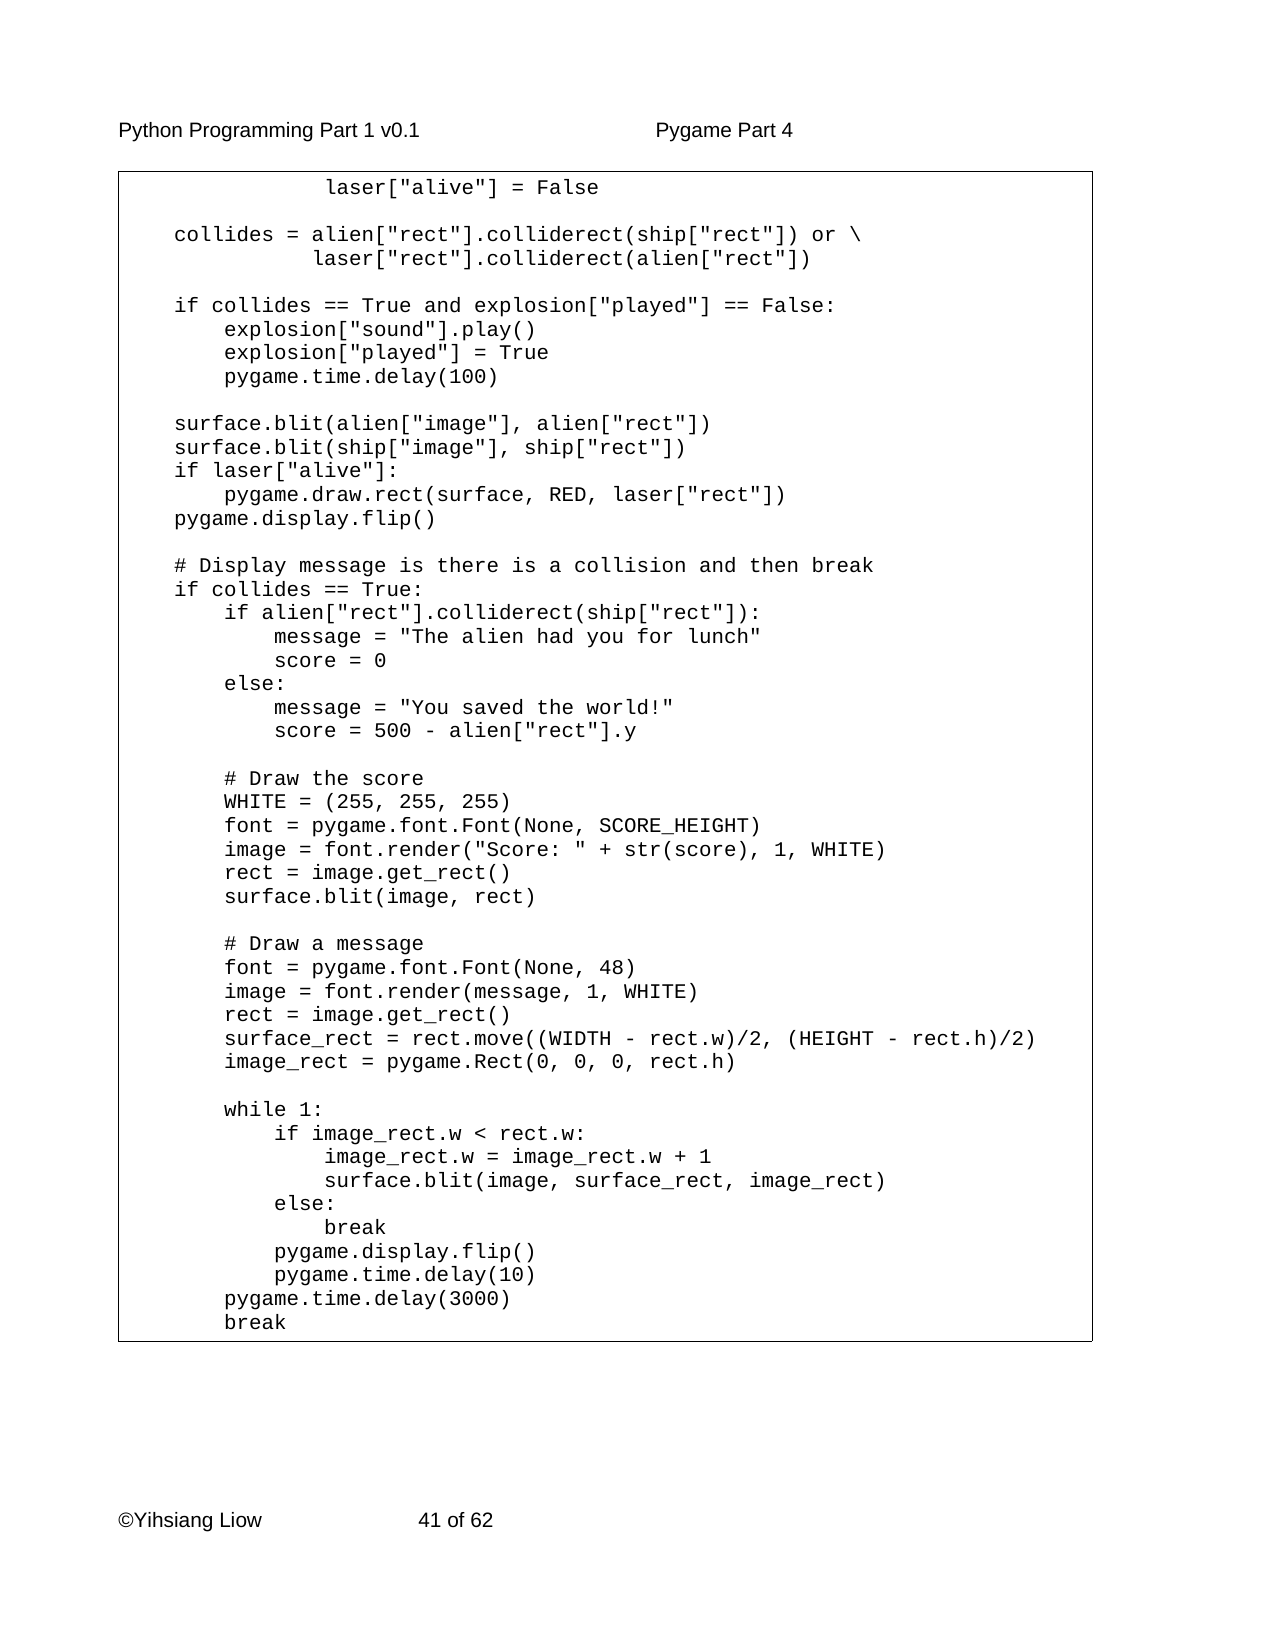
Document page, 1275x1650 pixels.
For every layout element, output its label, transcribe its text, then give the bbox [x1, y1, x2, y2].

table_header laser["alive"] = False collides = alien["rect"].colliderect(ship["rect"]) or \ laser["rect"].colliderect(alien["rect"]) if collides == True and explosion["played"] == False: explosion["sound"].play() explosion["played"] = True pygame.time.delay(100) surface.blit(alien["image"], alien["rect"]) surface.blit(ship["image"], ship["rect"]) if laser["alive"]: pygame.draw.rect(surface, RED, laser["rect"]) pygame.display.flip() # Display message is there is a collision and then break if collides == True: if alien["rect"].colliderect(ship["rect"]): message = "The alien had you for lunch" score = 0 else: message = "You saved the world!" score = 500 - alien["rect"].y # Draw the score WHITE = (255, 255, 255) font = pygame.font.Font(None, SCORE_HEIGHT) image = font.render("Score: " + str(score), 1, WHITE) rect = image.get_rect() surface.blit(image, rect) # Draw a message font = pygame.font.Font(None, 48) image = font.render(message, 1, WHITE) rect = image.get_rect() surface_rect = rect.move((WIDTH - rect.w)/2, (HEIGHT - rect.h)/2) image_rect = pygame.Rect(0, 0, 0, rect.h) while 1: if image_rect.w < rect.w: image_rect.w = image_rect.w + 1 surface.blit(image, surface_rect, image_rect) else: break pygame.display.flip() pygame.time.delay(10) pygame.time.delay(3000) break [119, 172, 1092, 1341]
